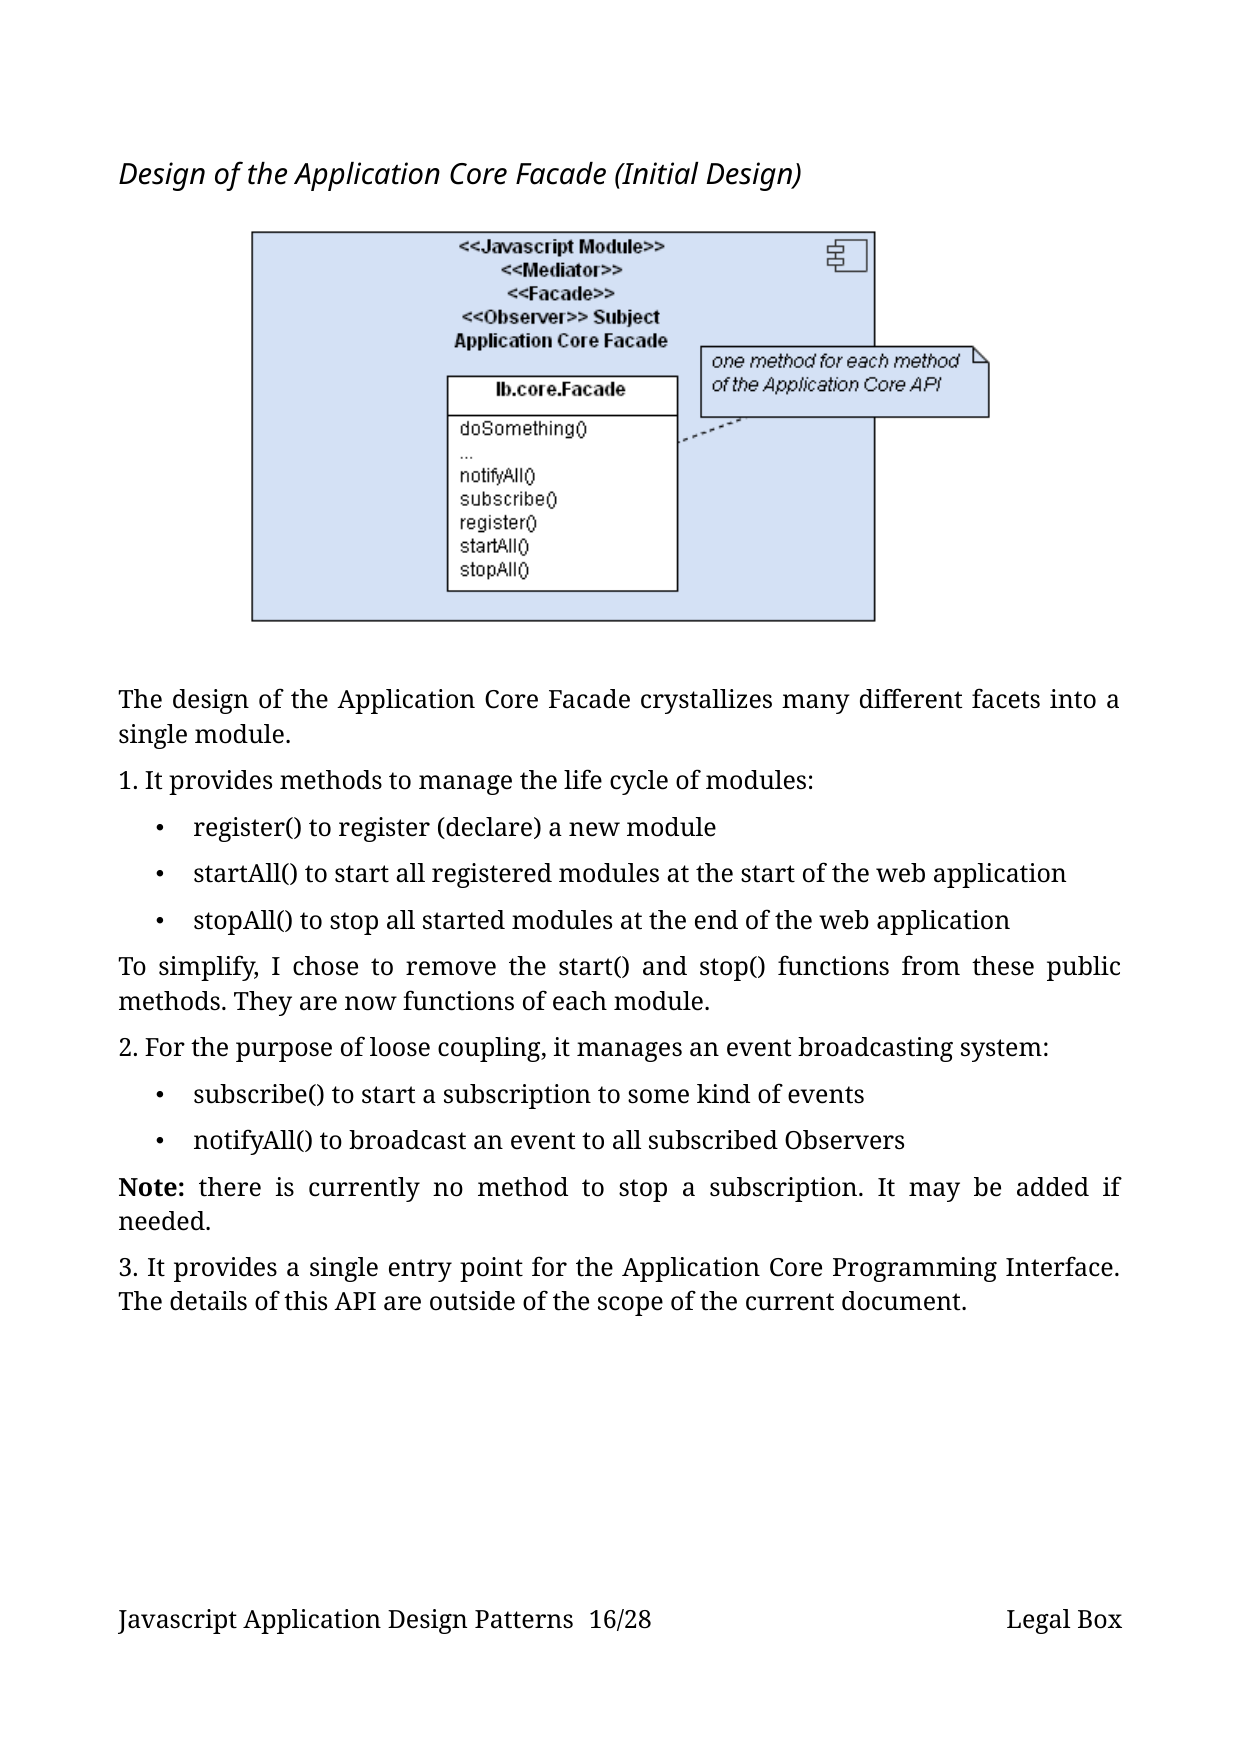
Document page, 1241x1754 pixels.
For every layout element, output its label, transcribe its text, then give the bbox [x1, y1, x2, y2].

list startAll() to start all registered modules at the start of the web application [156, 856, 1122, 890]
list subscribe() to start a subscription to some kind of events [156, 1076, 1122, 1110]
text 3. It provides a single entry point for the Application Core Programming Interface. The details of this API are outside of the scope of the current document. [118, 1250, 1122, 1318]
list register() to register (declare) a new module [156, 809, 1122, 843]
list notifyAll() to broadcast an event to all subscribed Observers [156, 1123, 1122, 1157]
picture [236, 216, 1004, 636]
text The design of the Application Core Facade crystallizes many different facets into a single module. [118, 682, 1122, 750]
list stopAll() to stop all started modules at the end of the web application [156, 902, 1122, 937]
text To simplify, I chose to remove the start() and stop() functions from these public methods. They are now functions of each module. [118, 949, 1122, 1017]
text Note: there is currently no method to stop a subscription. It may be added if needed. [118, 1169, 1122, 1237]
text 1. It provides methods to manage the life cycle of modules: [118, 763, 1122, 797]
text 2. For the purpose of loose coupling, it manages an event broadcasting system: [118, 1030, 1122, 1064]
subtitle Design of the Application Core Facade (Initial Design) [118, 153, 1122, 193]
